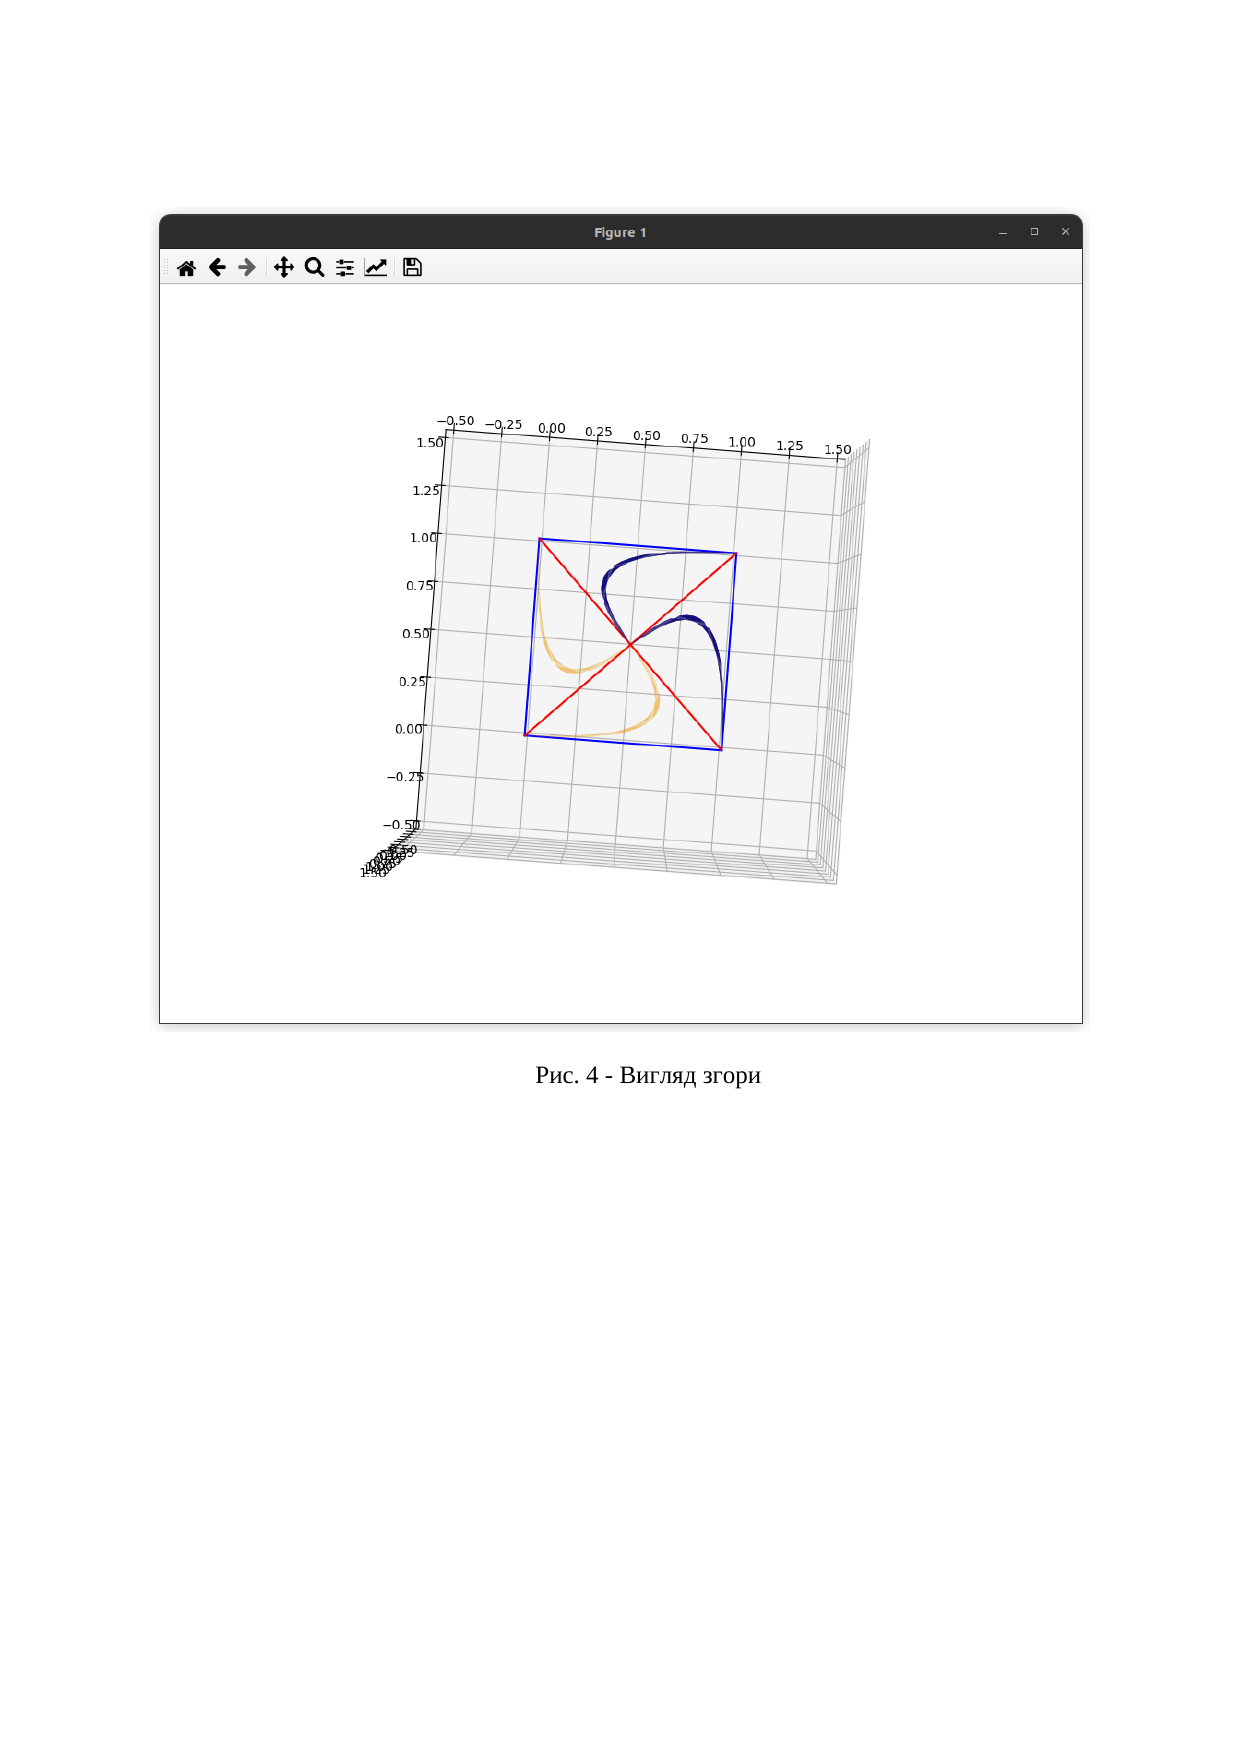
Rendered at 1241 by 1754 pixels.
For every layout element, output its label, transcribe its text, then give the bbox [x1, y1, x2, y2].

text Рис. 4 - Вигляд згори [150, 1060, 1090, 1089]
picture [150, 207, 1091, 1032]
